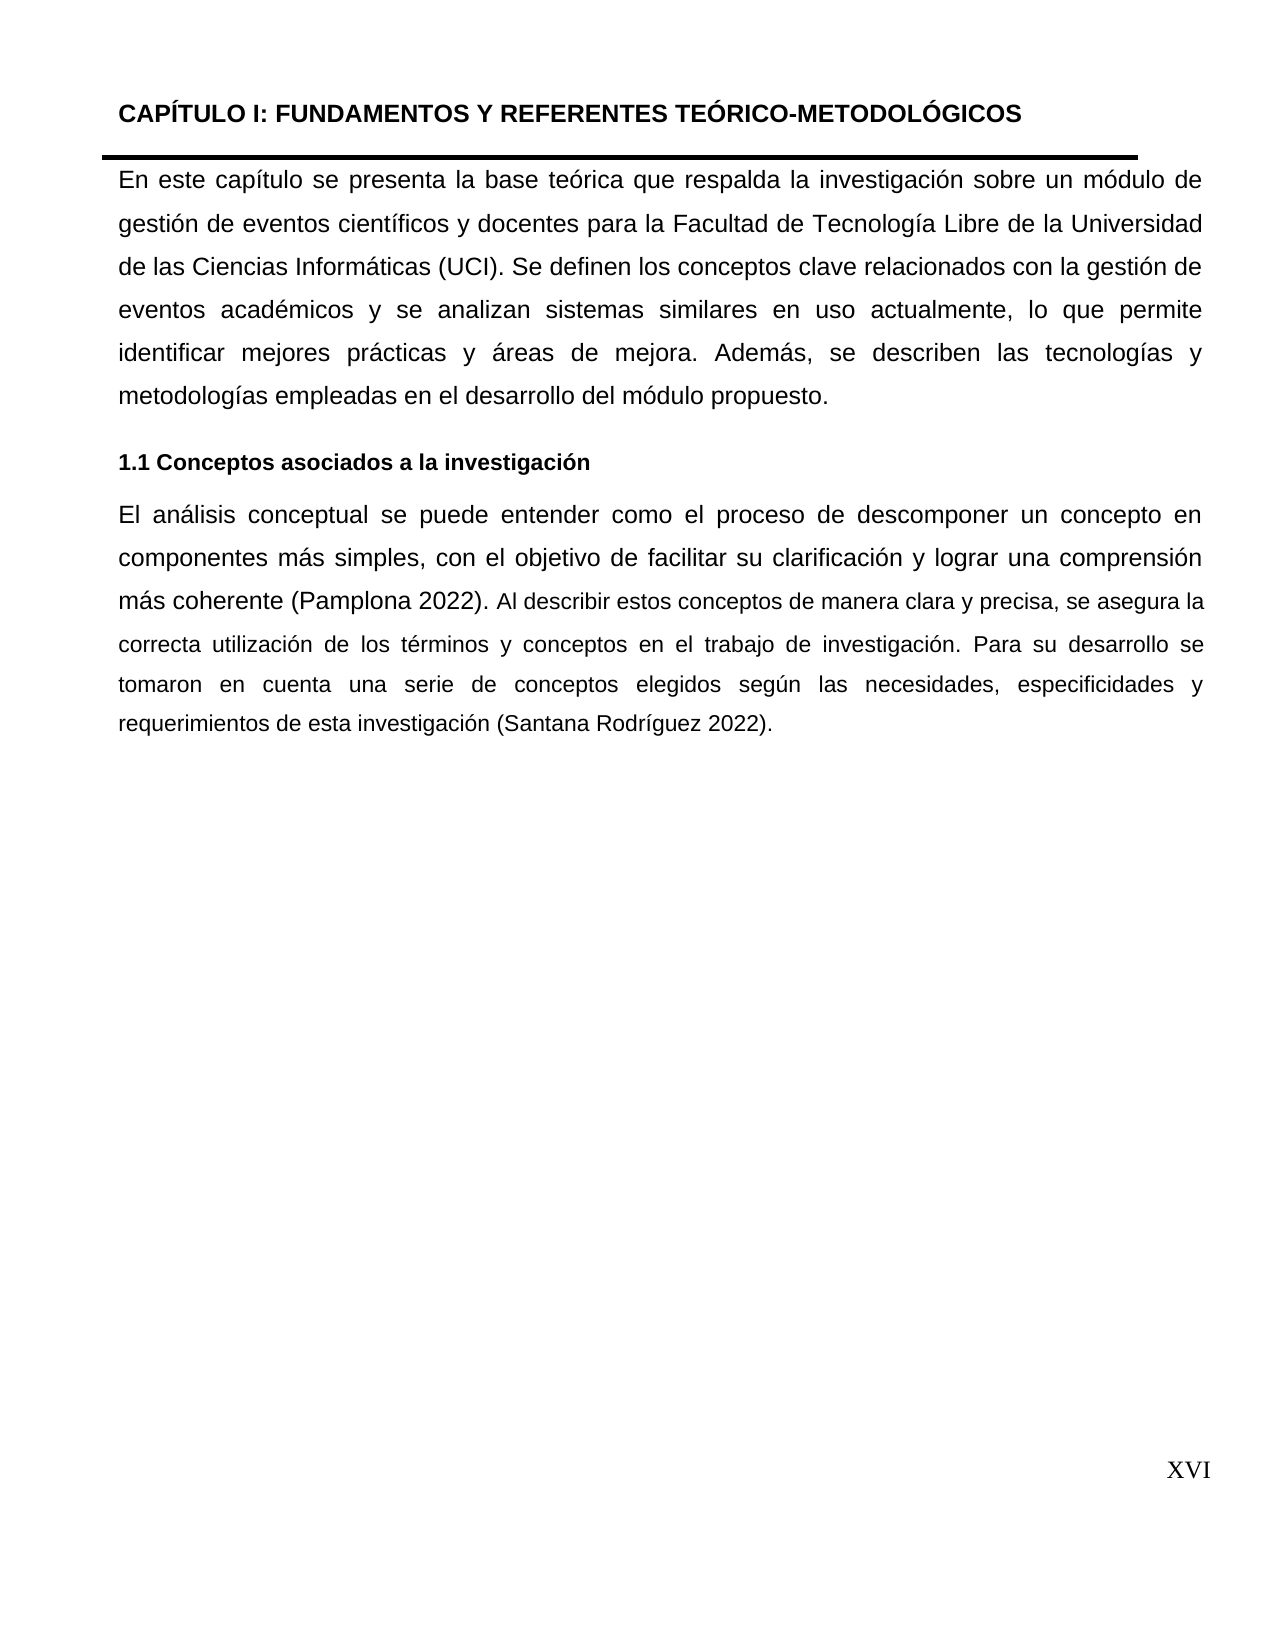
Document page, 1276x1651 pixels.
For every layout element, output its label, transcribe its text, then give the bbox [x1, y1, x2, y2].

subtitle 1.1 Conceptos asociados a la investigación [118, 448, 1204, 475]
text El análisis conceptual se puede entender como el proceso de descomponer un concepto en componentes más simples, con el objetivo de facilitar su clarificación y lograr una comprensión más coherente (Pamplona 2022). Al describir estos conceptos de manera clara y precisa, se asegura la correcta utilización de los términos y conceptos en el trabajo de investigación. Para su desarrollo se tomaron en cuenta una serie de conceptos elegidos según las necesidades, especificidades y requerimientos de esta investigación (Santana Rodríguez 2022). [118, 500, 1204, 737]
subtitle CAPÍTULO I: Fundamentos y referentes teórico-metodológicos [118, 99, 1204, 127]
text En este capítulo se presenta la base teórica que respalda la investigación sobre un módulo de gestión de eventos científicos y docentes para la Facultad de Tecnología Libre de la Universidad de las Ciencias Informáticas (UCI). Se definen los conceptos clave relacionados con la gestión de eventos académicos y se analizan sistemas similares en uso actualmente, lo que permite identificar mejores prácticas y áreas de mejora. Además, se describen las tecnologías y metodologías empleadas en el desarrollo del módulo propuesto. [118, 165, 1204, 410]
